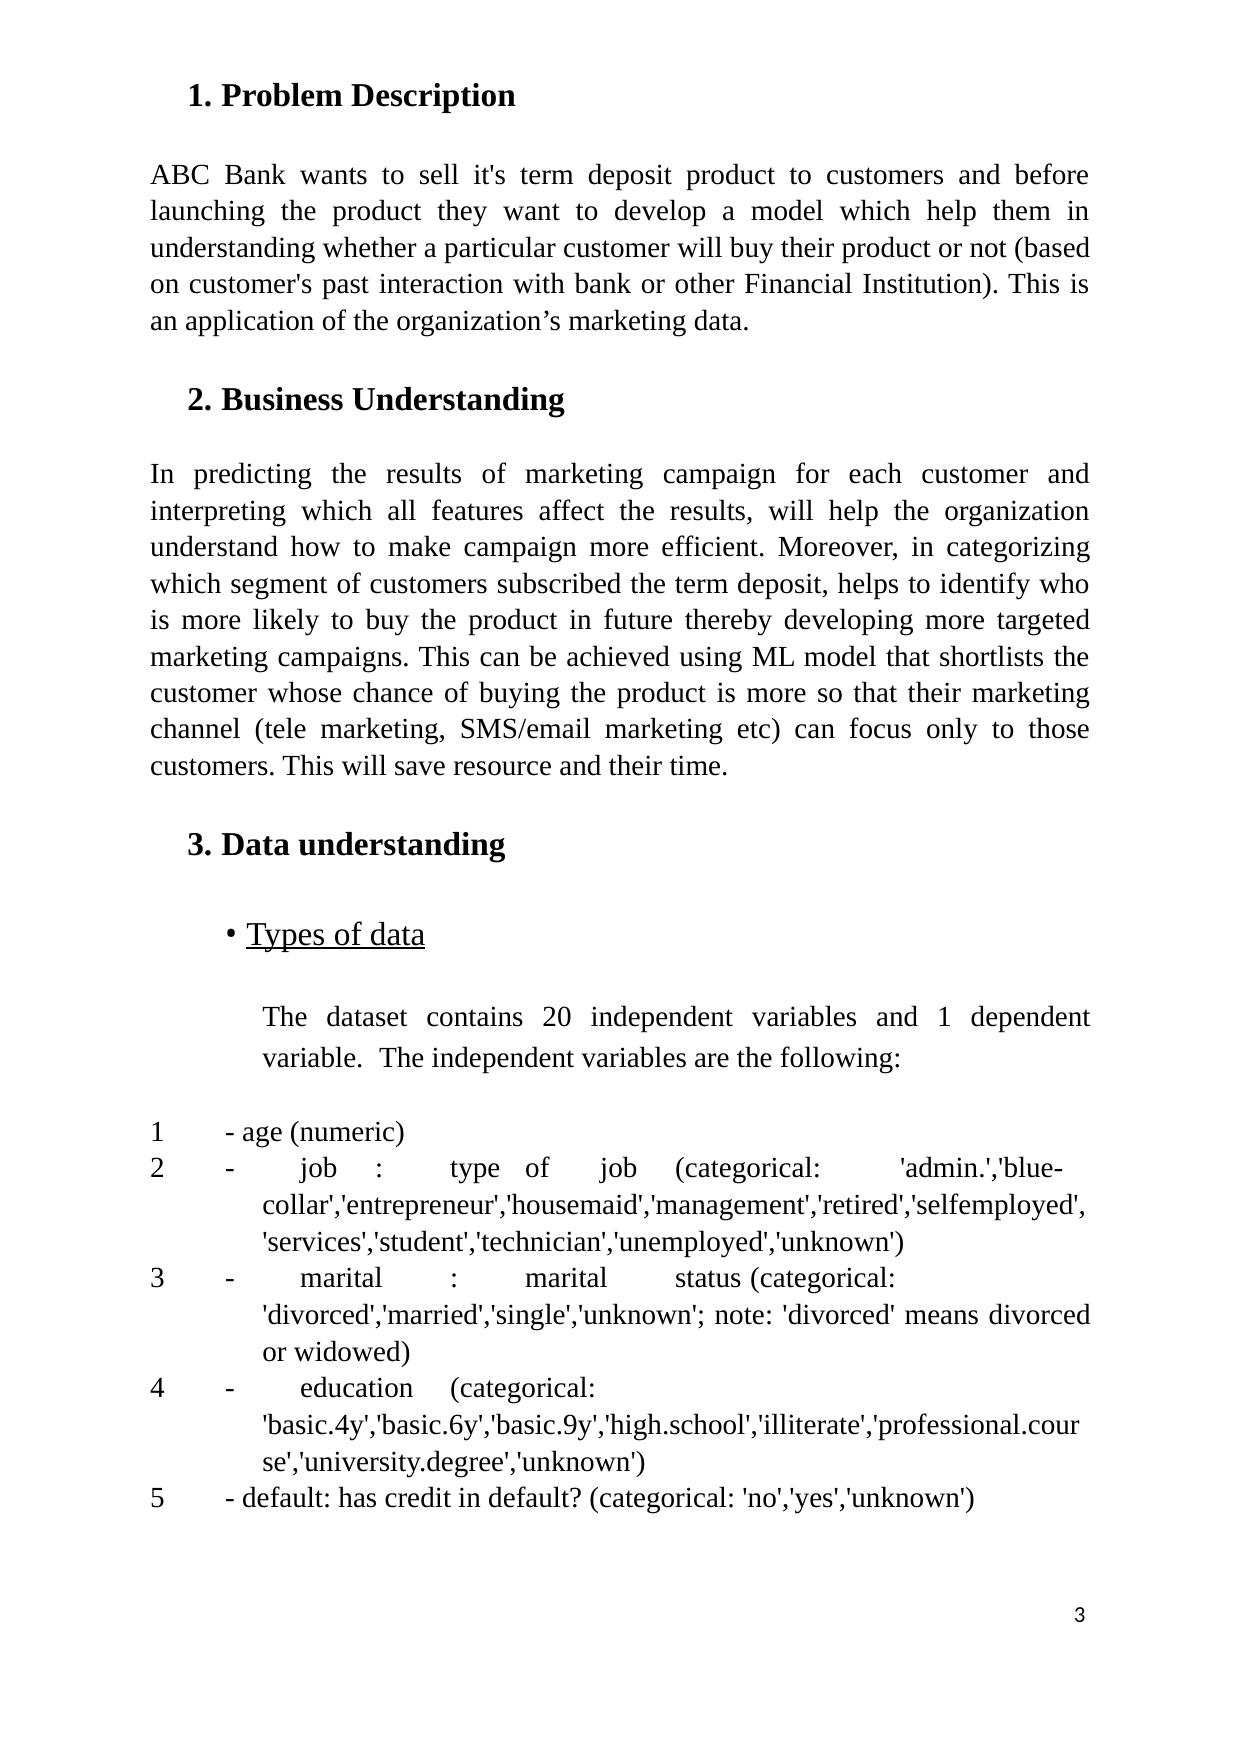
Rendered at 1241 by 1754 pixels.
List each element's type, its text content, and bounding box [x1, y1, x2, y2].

list - marital : marital status (categorical: [150, 1261, 1091, 1294]
list - job : type of job (categorical: 'admin.','blue- [150, 1151, 1091, 1184]
text In predicting the results of marketing campaign for each customer and interpreting which all features affect the results, will help the organization understand how to make campaign more efficient. Moreover, in categorizing which segment of customers subscribed the term deposit, helps to identify who is more likely to buy the product in future thereby developing more targeted marketing campaigns. This can be achieved using ML model that shortlists the customer whose chance of buying the product is more so that their marketing channel (tele marketing, SMS/email marketing etc) can focus only to those customers. This will save resource and their time. [150, 456, 1091, 782]
text The dataset contains 20 independent variables and 1 dependent variable. The independent variables are the following: [262, 999, 1091, 1074]
subtitle 1. Problem Description [187, 75, 1143, 113]
list - age (numeric) [150, 1114, 1091, 1147]
text collar','entrepreneur','housemaid','management','retired','selfemployed','services','student','technician','unemployed','unknown') [262, 1187, 1091, 1257]
text ABC Bank wants to sell it's term deposit product to customers and before launching the product they want to develop a model which help them in understanding whether a particular customer will buy their product or not (based on customer's past interaction with bank or other Financial Institution). This is an application of the organization’s marketing data. [150, 157, 1091, 336]
list - default: has credit in default? (categorical: 'no','yes','unknown') [150, 1481, 1091, 1514]
subtitle 2. Business Understanding [187, 379, 1143, 418]
text 3. Data understanding [187, 824, 1143, 863]
text 'divorced','married','single','unknown'; note: 'divorced' means divorced or widowed) [262, 1297, 1091, 1367]
subtitle • Types of data [224, 909, 1143, 955]
text 'basic.4y','basic.6y','basic.9y','high.school','illiterate','professional.cour se','university.degree','unknown') [262, 1407, 1091, 1477]
list - education (categorical: [150, 1371, 1091, 1404]
